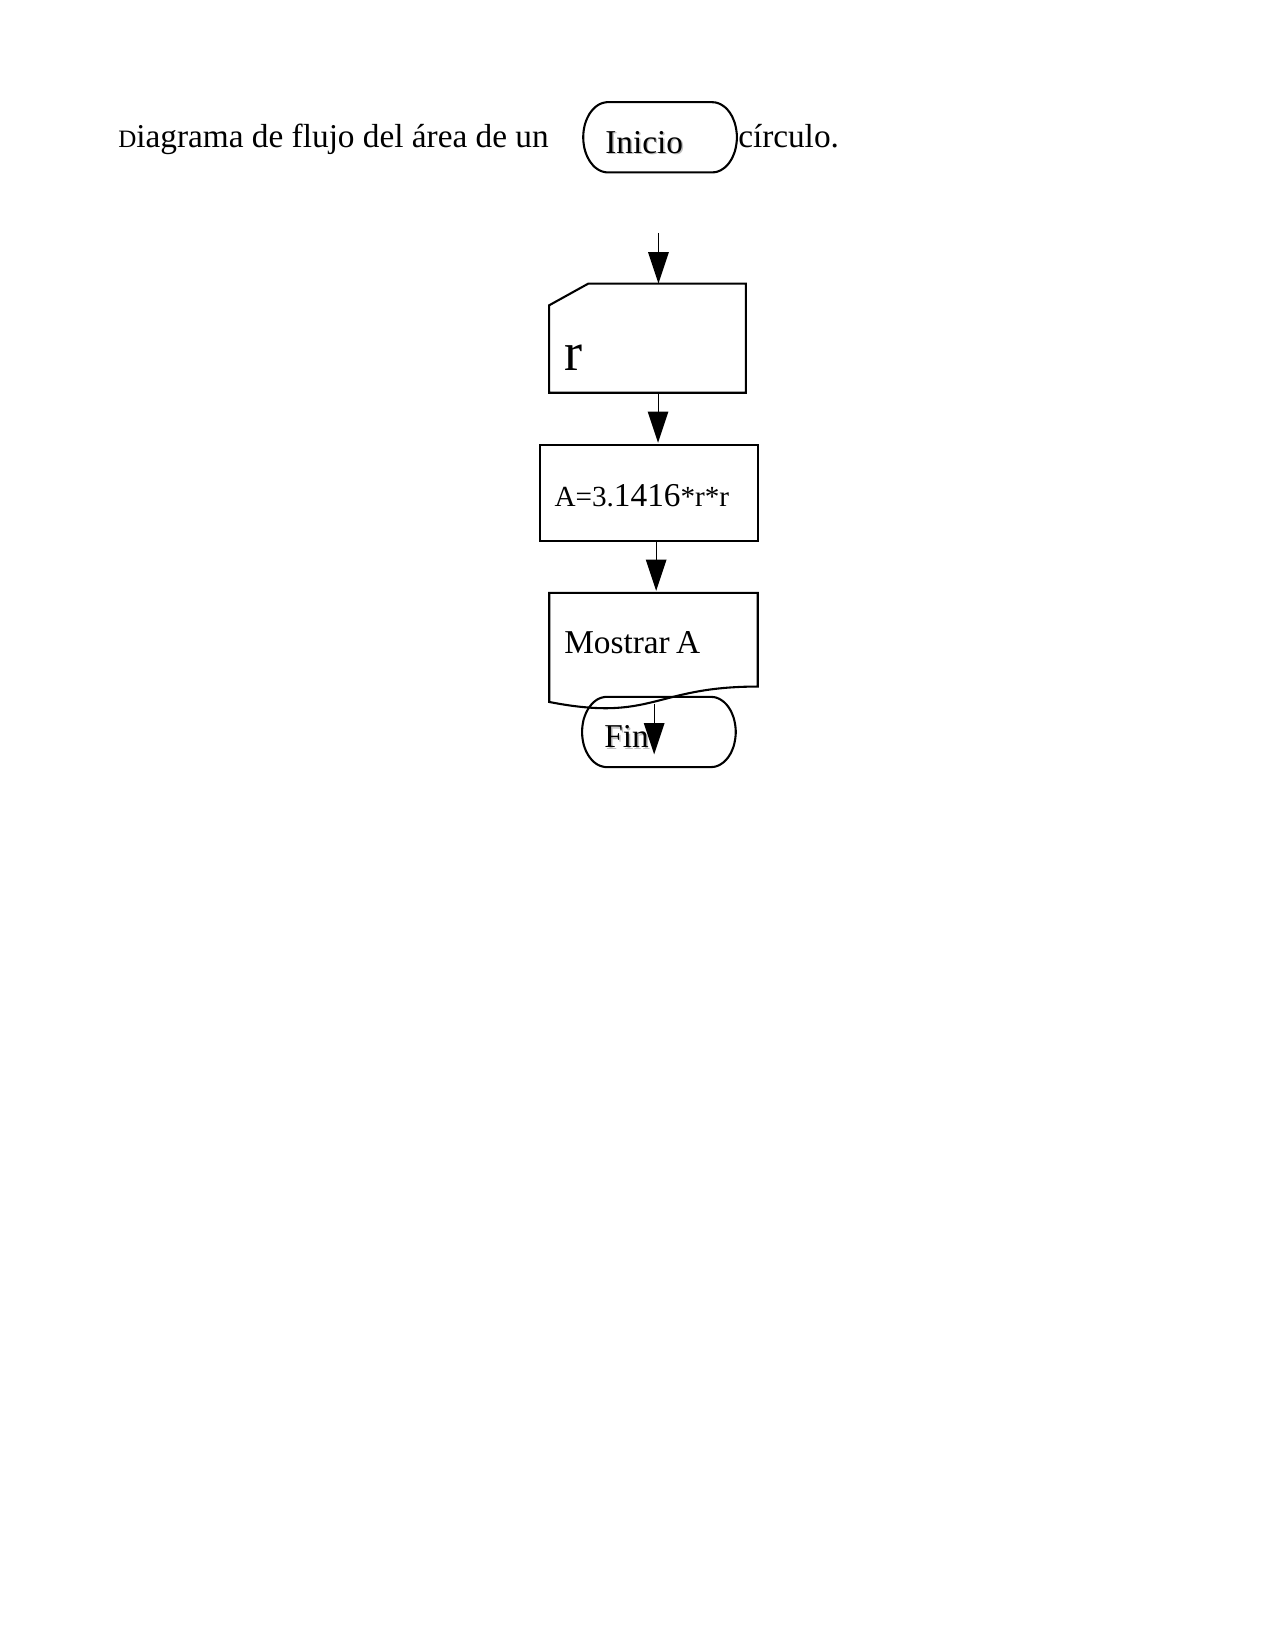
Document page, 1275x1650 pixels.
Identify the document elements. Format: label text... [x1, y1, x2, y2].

text Diagrama de flujo del área de un [118, 117, 586, 155]
text círculo. [734, 117, 1205, 155]
